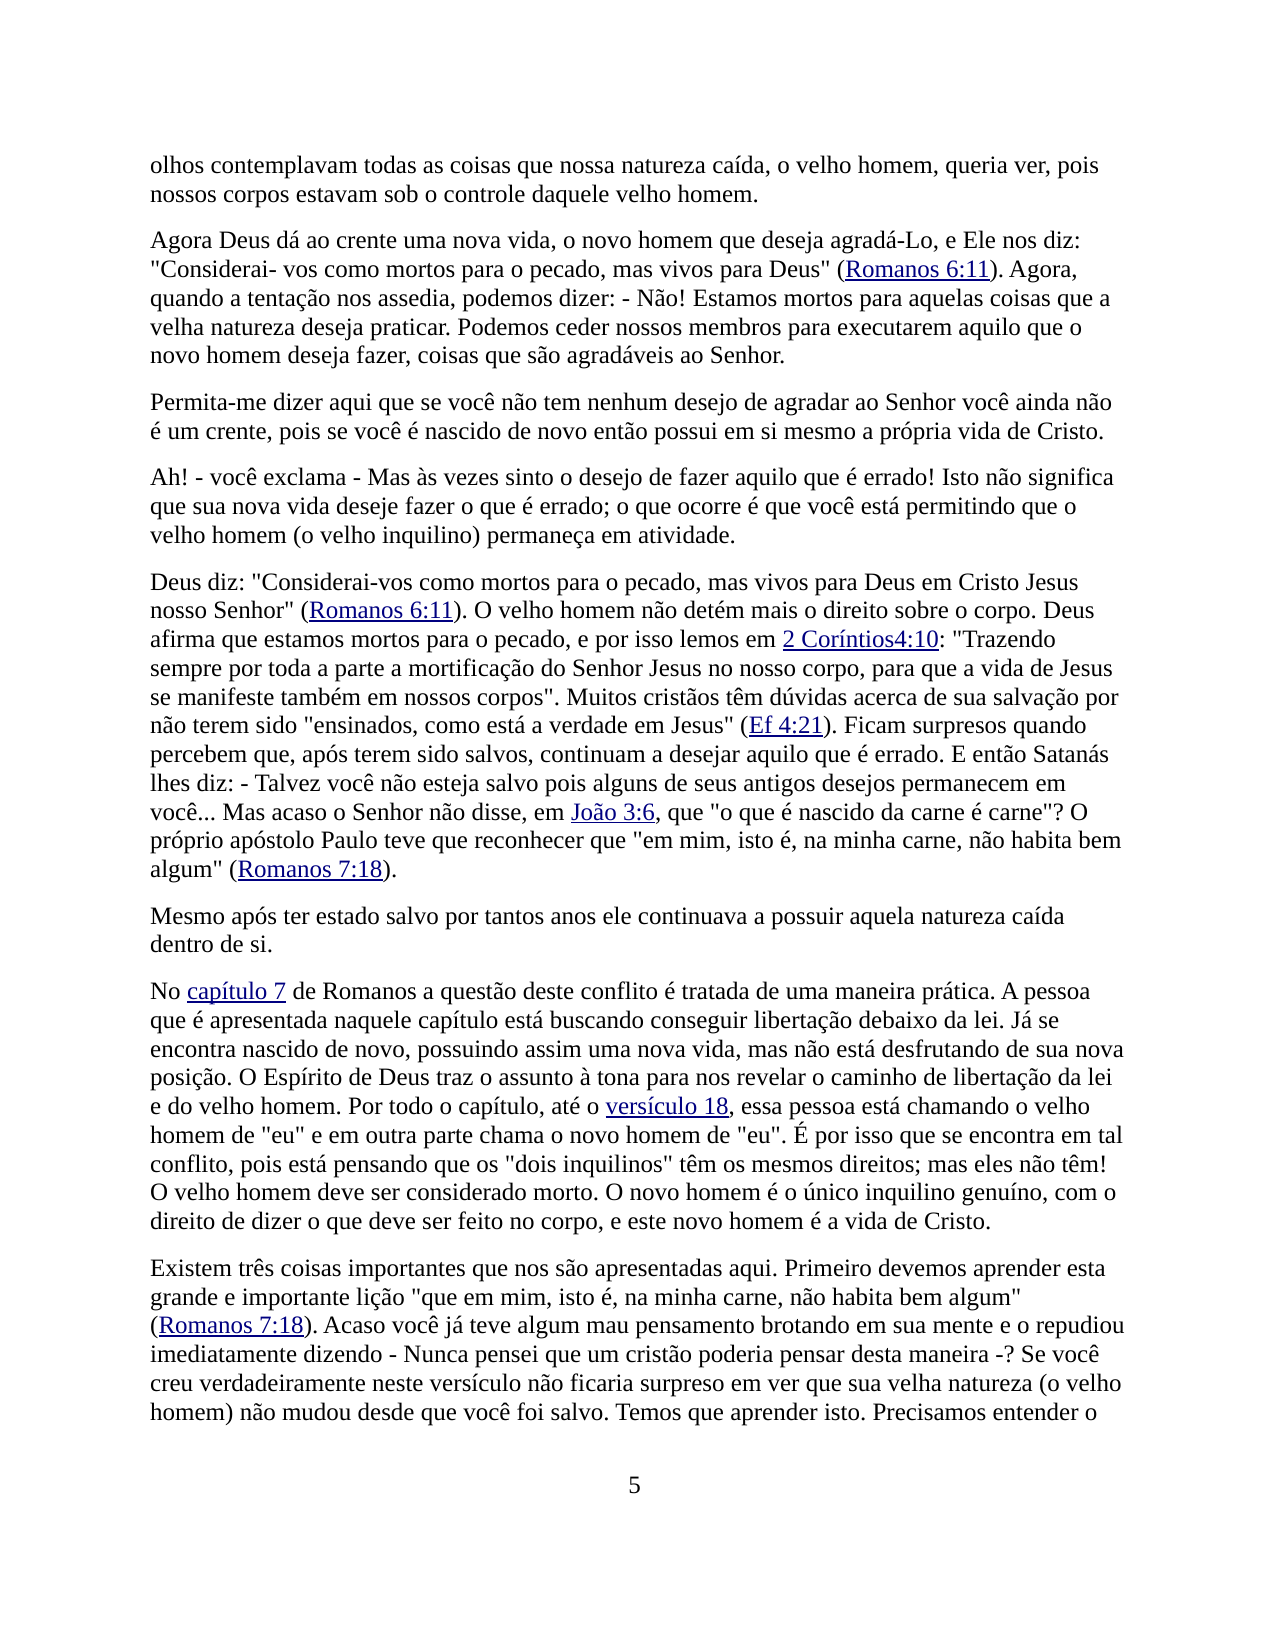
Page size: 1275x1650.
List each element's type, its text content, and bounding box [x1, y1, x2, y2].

text Existem três coisas importantes que nos são apresentadas aqui. Primeiro devemos aprender esta grande e importante lição "que em mim, isto é, na minha carne, não habita bem algum" (Romanos 7:18). Acaso você já teve algum mau pensamento brotando em sua mente e o repudiou imediatamente dizendo - Nunca pensei que um cristão poderia pensar desta maneira -? Se você creu verdadeiramente neste versículo não ficaria surpreso em ver que sua velha natureza (o velho homem) não mudou desde que você foi salvo. Temos que aprender isto. Precisamos entender o [150, 1253, 1125, 1425]
text Mesmo após ter estado salvo por tantos anos ele continuava a possuir aquela natureza caída dentro de si. [150, 901, 1125, 958]
text Permita-me dizer aqui que se você não tem nenhum desejo de agradar ao Senhor você ainda não é um crente, pois se você é nascido de novo então possui em si mesmo a própria vida de Cristo. [150, 387, 1125, 444]
text Ah! - você exclama - Mas às vezes sinto o desejo de fazer aquilo que é errado! Isto não significa que sua nova vida deseje fazer o que é errado; o que ocorre é que você está permitindo que o velho homem (o velho inquilino) permaneça em atividade. [150, 462, 1125, 549]
text Agora Deus dá ao crente uma nova vida, o novo homem que deseja agradá-Lo, e Ele nos diz: "Considerai- vos como mortos para o pecado, mas vivos para Deus" (Romanos 6:11). Agora, quando a tentação nos assedia, podemos dizer: - Não! Estamos mortos para aquelas coisas que a velha natureza deseja praticar. Podemos ceder nossos membros para executarem aquilo que o novo homem deseja fazer, coisas que são agradáveis ao Senhor. [150, 225, 1125, 369]
text No capítulo 7 de Romanos a questão deste conflito é tratada de uma maneira prática. A pessoa que é apresentada naquele capítulo está buscando conseguir libertação debaixo da lei. Já se encontra nascido de novo, possuindo assim uma nova vida, mas não está desfrutando de sua nova posição. O Espírito de Deus traz o assunto à tona para nos revelar o caminho de libertação da lei e do velho homem. Por todo o capítulo, até o versículo 18, essa pessoa está chamando o velho homem de "eu" e em outra parte chama o novo homem de "eu". É por isso que se encontra em tal conflito, pois está pensando que os "dois inquilinos" têm os mesmos direitos; mas eles não têm! O velho homem deve ser considerado morto. O novo homem é o único inquilino genuíno, com o direito de dizer o que deve ser feito no corpo, e este novo homem é a vida de Cristo. [150, 976, 1125, 1235]
text olhos contemplavam todas as coisas que nossa natureza caída, o velho homem, queria ver, pois nossos corpos estavam sob o controle daquele velho homem. [150, 150, 1125, 207]
text Deus diz: "Considerai-vos como mortos para o pecado, mas vivos para Deus em Cristo Jesus nosso Senhor" (Romanos 6:11). O velho homem não detém mais o direito sobre o corpo. Deus afirma que estamos mortos para o pecado, e por isso lemos em 2 Coríntios4:10: "Trazendo sempre por toda a parte a mortificação do Senhor Jesus no nosso corpo, para que a vida de Jesus se manifeste também em nossos corpos". Muitos cristãos têm dúvidas acerca de sua salvação por não terem sido "ensinados, como está a verdade em Jesus" (Ef 4:21). Ficam surpresos quando percebem que, após terem sido salvos, continuam a desejar aquilo que é errado. E então Satanás lhes diz: - Talvez você não esteja salvo pois alguns de seus antigos desejos permanecem em você... Mas acaso o Senhor não disse, em João 3:6, que "o que é nascido da carne é carne"? O próprio apóstolo Paulo teve que reconhecer que "em mim, isto é, na minha carne, não habita bem algum" (Romanos 7:18). [150, 567, 1125, 883]
